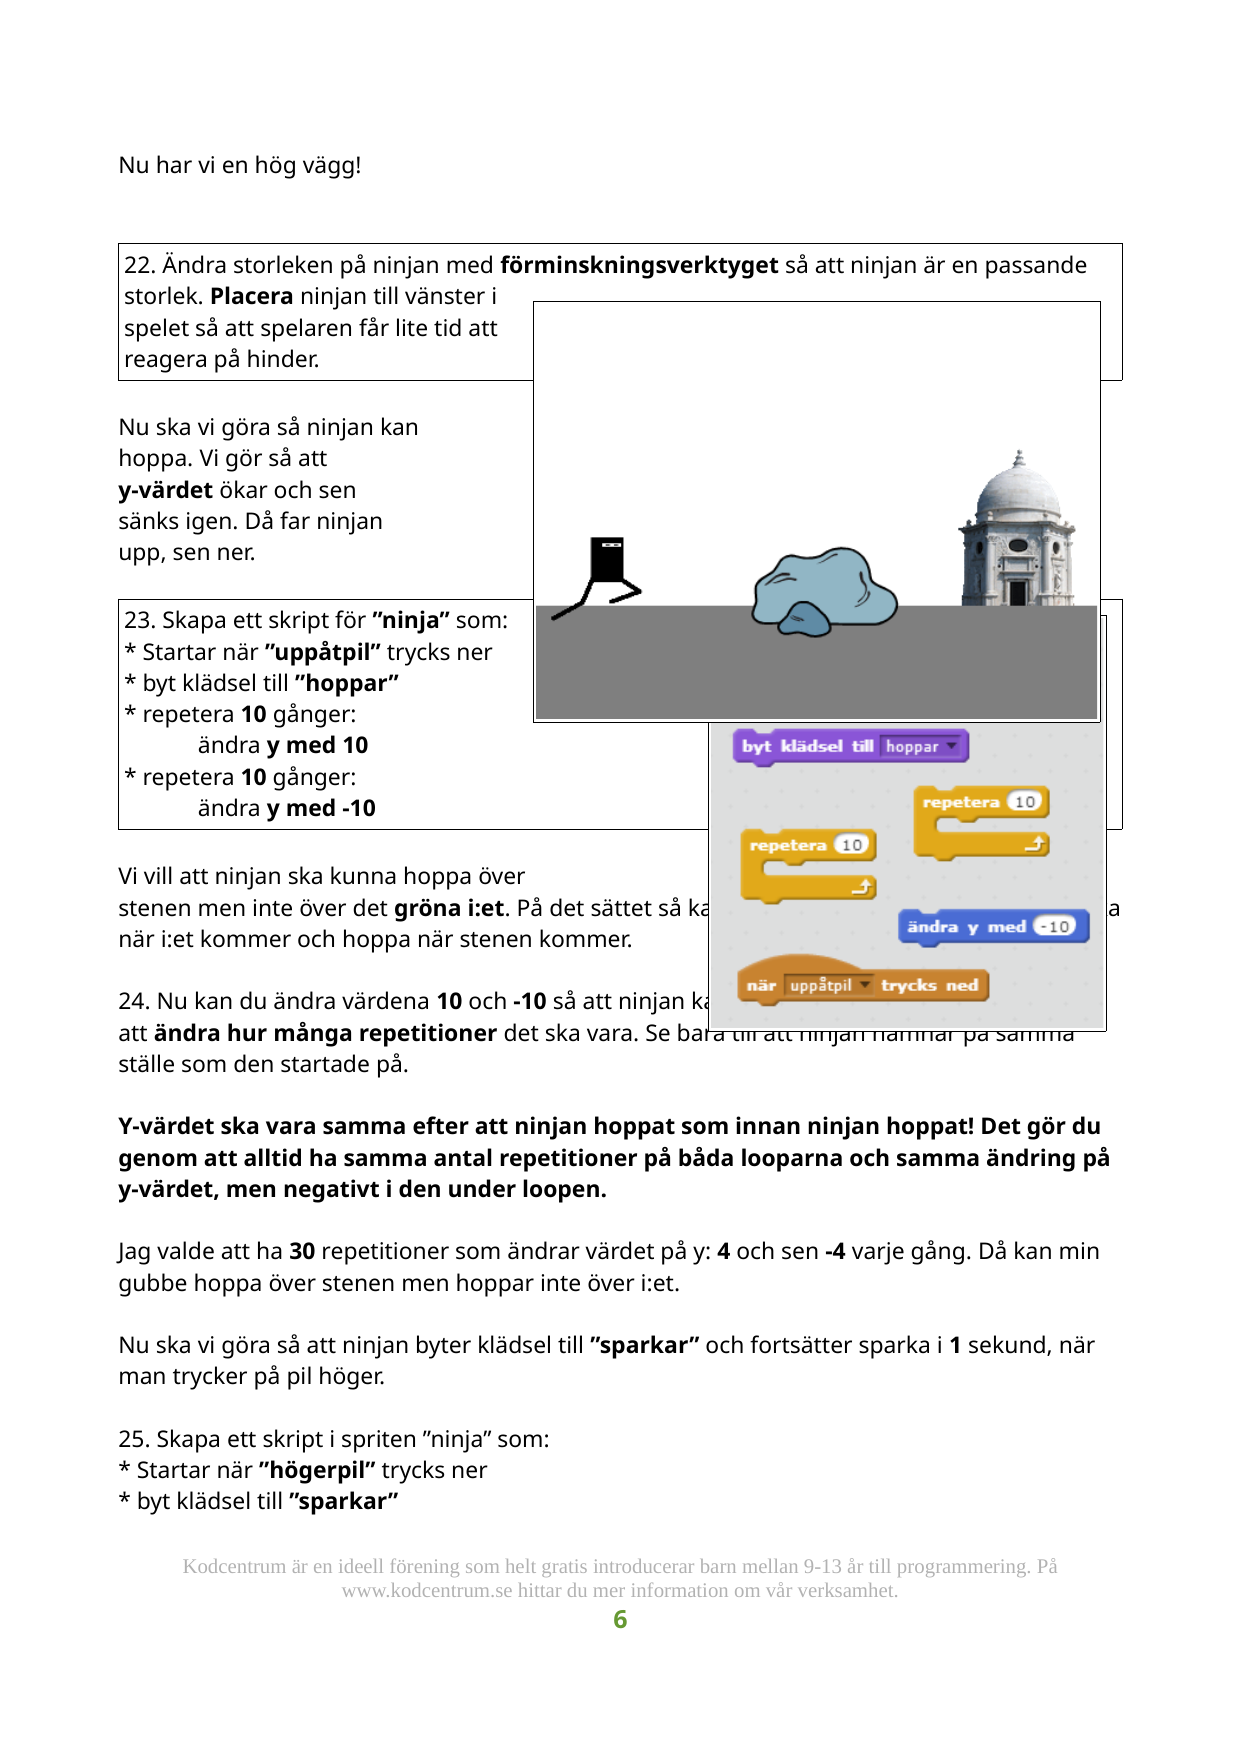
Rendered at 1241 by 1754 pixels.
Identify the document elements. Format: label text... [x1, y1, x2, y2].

table_header 22. Ändra storleken på ninjan med förminskningsverktyget så att ninjan är en passande storlek. Placera ninjan till vänster i spelet så att spelaren får lite tid att reagera på hinder. [534, 302, 1100, 722]
text [1101, 411, 1122, 442]
table_header 23. Skapa ett skript för ”ninja” som: * Startar när ”uppåtpil” trycks ner * byt klädsel till ”hoppar” * repetera 10 gånger: ändra y med 10 * repetera 10 gånger: ändra y med -10 [709, 616, 1106, 1031]
text [1101, 536, 1122, 567]
text 24. Nu kan du ändra värdena 10 och -10 så att ninjan kan hoppa högre. Du kan också testa att ändra hur många repetitioner det ska vara. Se bara till att ninjan hamnar på samma ställe som den startade på. [118, 985, 1122, 1079]
text * byt klädsel till ”sparkar” [118, 1485, 1122, 1516]
text sänks igen. Då far ninjan [118, 505, 533, 536]
text [1101, 505, 1122, 536]
text hoppa. Vi gör så att [118, 442, 533, 473]
text upp, sen ner. [118, 536, 533, 567]
text * Startar när ”högerpil” trycks ner [118, 1454, 1122, 1485]
text Y-värdet ska vara samma efter att ninjan hoppat som innan ninjan hoppat! Det gör du genom att alltid ha samma antal repetitioner på båda looparna och samma ändring på y-värdet, men negativt i den under loopen. [118, 1110, 1122, 1204]
text Jag valde att ha 30 repetitioner som ändrar värdet på y: 4 och sen -4 varje gång. Då kan min gubbe hoppa över stenen men hoppar inte över i:et. [118, 1235, 1122, 1298]
text [1101, 442, 1122, 473]
table_header 23. Skapa ett skript för ”ninja” som: * Startar när ”uppåtpil” trycks ner * byt klädsel till ”hoppar” * repetera 10 gånger: ändra y med 10 * repetera 10 gånger: ändra y med -10 [119, 600, 708, 829]
table_header 22. Ändra storleken på ninjan med förminskningsverktyget så att ninjan är en passande storlek. Placera ninjan till vänster i spelet så att spelaren får lite tid att reagera på hinder. [119, 244, 1122, 304]
table_header 22. Ändra storleken på ninjan med förminskningsverktyget så att ninjan är en passande storlek. Placera ninjan till vänster i spelet så att spelaren får lite tid att reagera på hinder. [119, 305, 533, 380]
text [1101, 473, 1122, 505]
picture [711, 618, 1104, 1028]
text stenen men inte över det gröna i:et. På det sättet så kan vi göra så att spelaren måste sparka när i:et kommer och hoppa när stenen kommer. [118, 891, 708, 954]
text y-värdet ökar och sen [118, 473, 533, 505]
text 25. Skapa ett skript i spriten ”ninja” som: [118, 1423, 1122, 1454]
text Vi vill att ninjan ska kunna hoppa över [118, 860, 708, 891]
table_header 23. Skapa ett skript för ”ninja” som: * Startar när ”uppåtpil” trycks ner * byt klädsel till ”hoppar” * repetera 10 gånger: ändra y med 10 * repetera 10 gånger: ändra y med -10 [1101, 600, 1122, 829]
picture [536, 304, 1098, 719]
text Nu har vi en hög vägg! [118, 149, 1122, 181]
text Nu ska vi göra så ninjan kan [118, 411, 533, 442]
text Nu ska vi göra så att ninjan byter klädsel till ”sparkar” och fortsätter sparka i 1 sekund, när man trycker på pil höger. [118, 1329, 1122, 1391]
